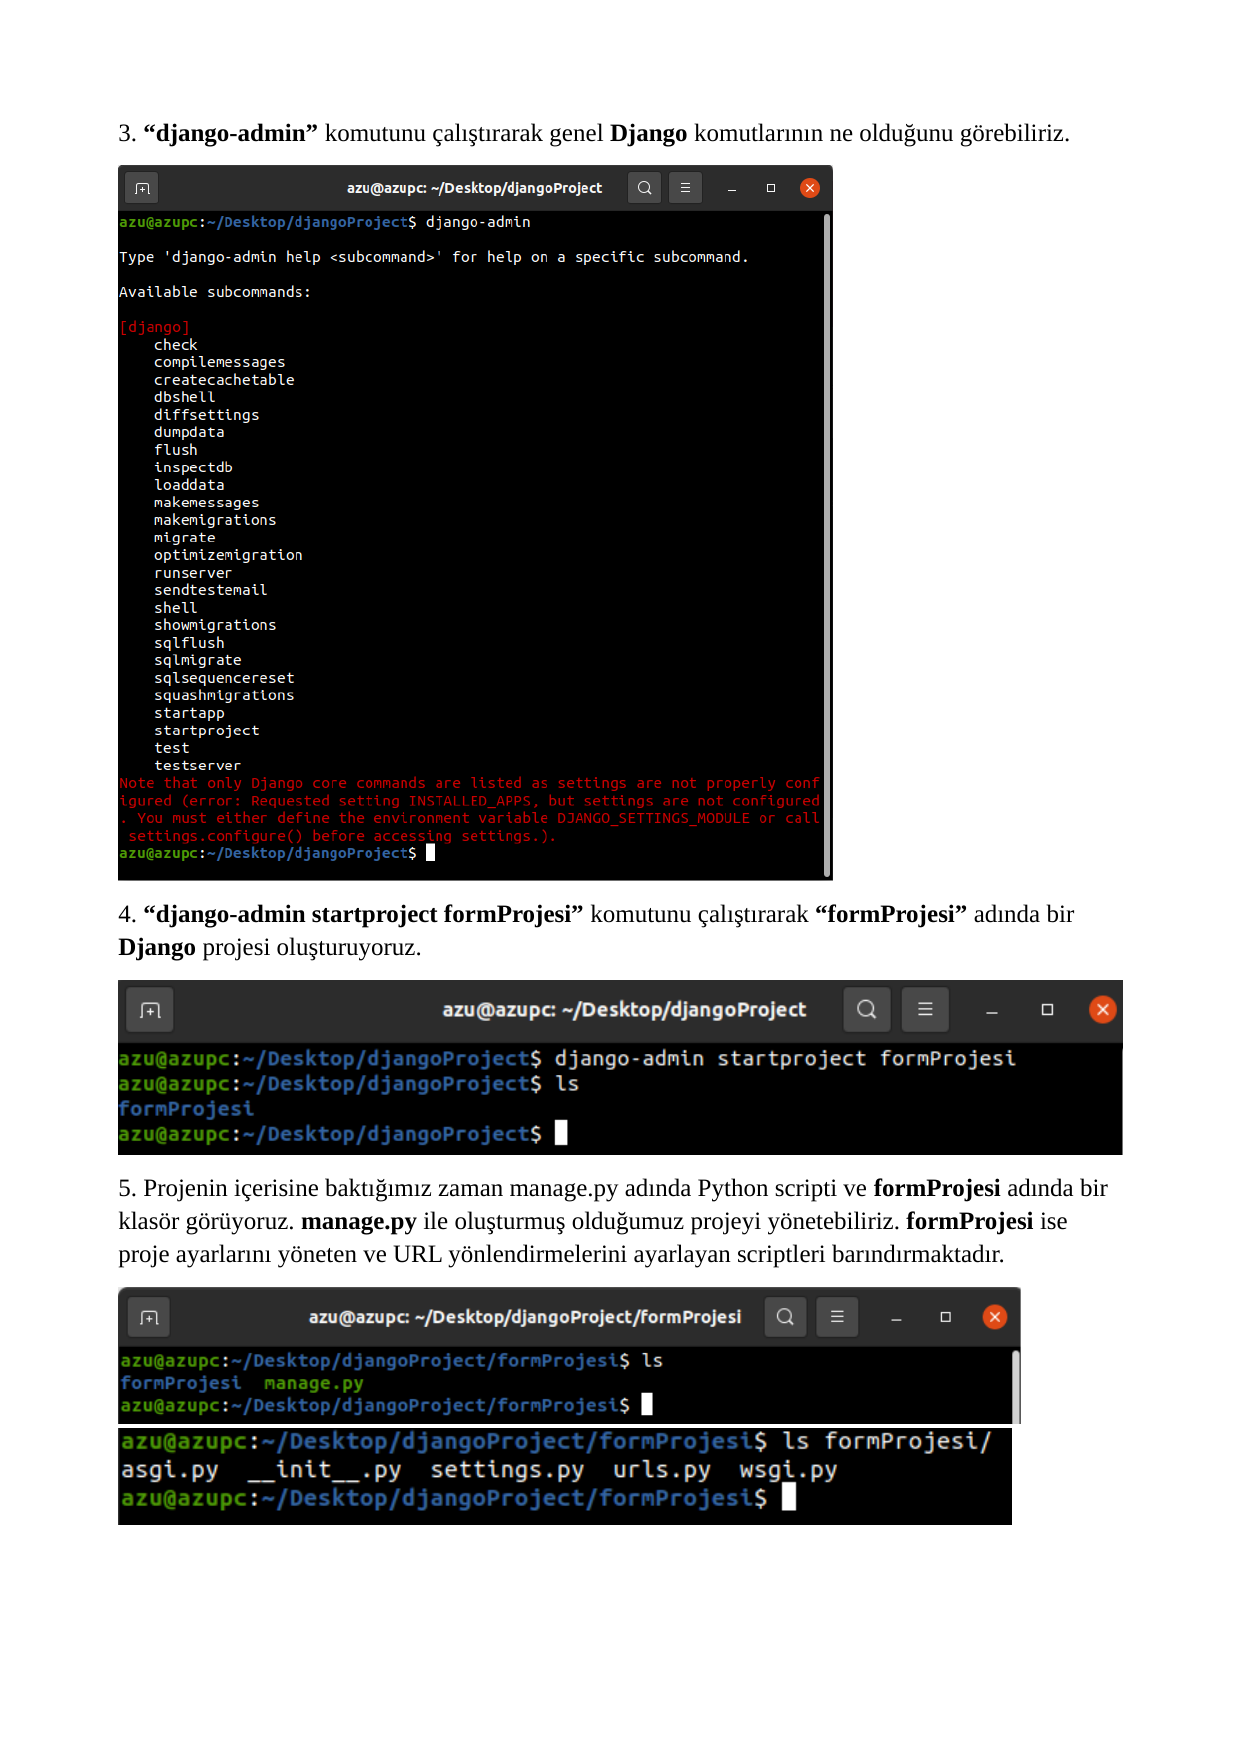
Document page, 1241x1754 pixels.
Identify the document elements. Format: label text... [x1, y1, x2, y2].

picture [118, 1287, 1021, 1424]
text 4. “django-admin startproject formProjesi” komutunu çalıştırarak “formProjesi” adında bir Django projesi oluşturuyoruz. [118, 899, 1122, 961]
picture [118, 980, 1123, 1155]
text 3. “django-admin” komutunu çalıştırarak genel Django komutlarının ne olduğunu görebiliriz. [118, 118, 1122, 147]
text 5. Projenin içerisine baktığımız zaman manage.py adında Python scripti ve formProjesi adında bir klasör görüyoruz. manage.py ile oluşturmuş olduğumuz projeyi yönetebiliriz. formProjesi ise proje ayarlarını yöneten ve URL yönlendirmelerini ayarlayan scriptleri barındırmaktadır. [118, 1173, 1122, 1268]
picture [118, 165, 833, 881]
picture [118, 1428, 1012, 1525]
